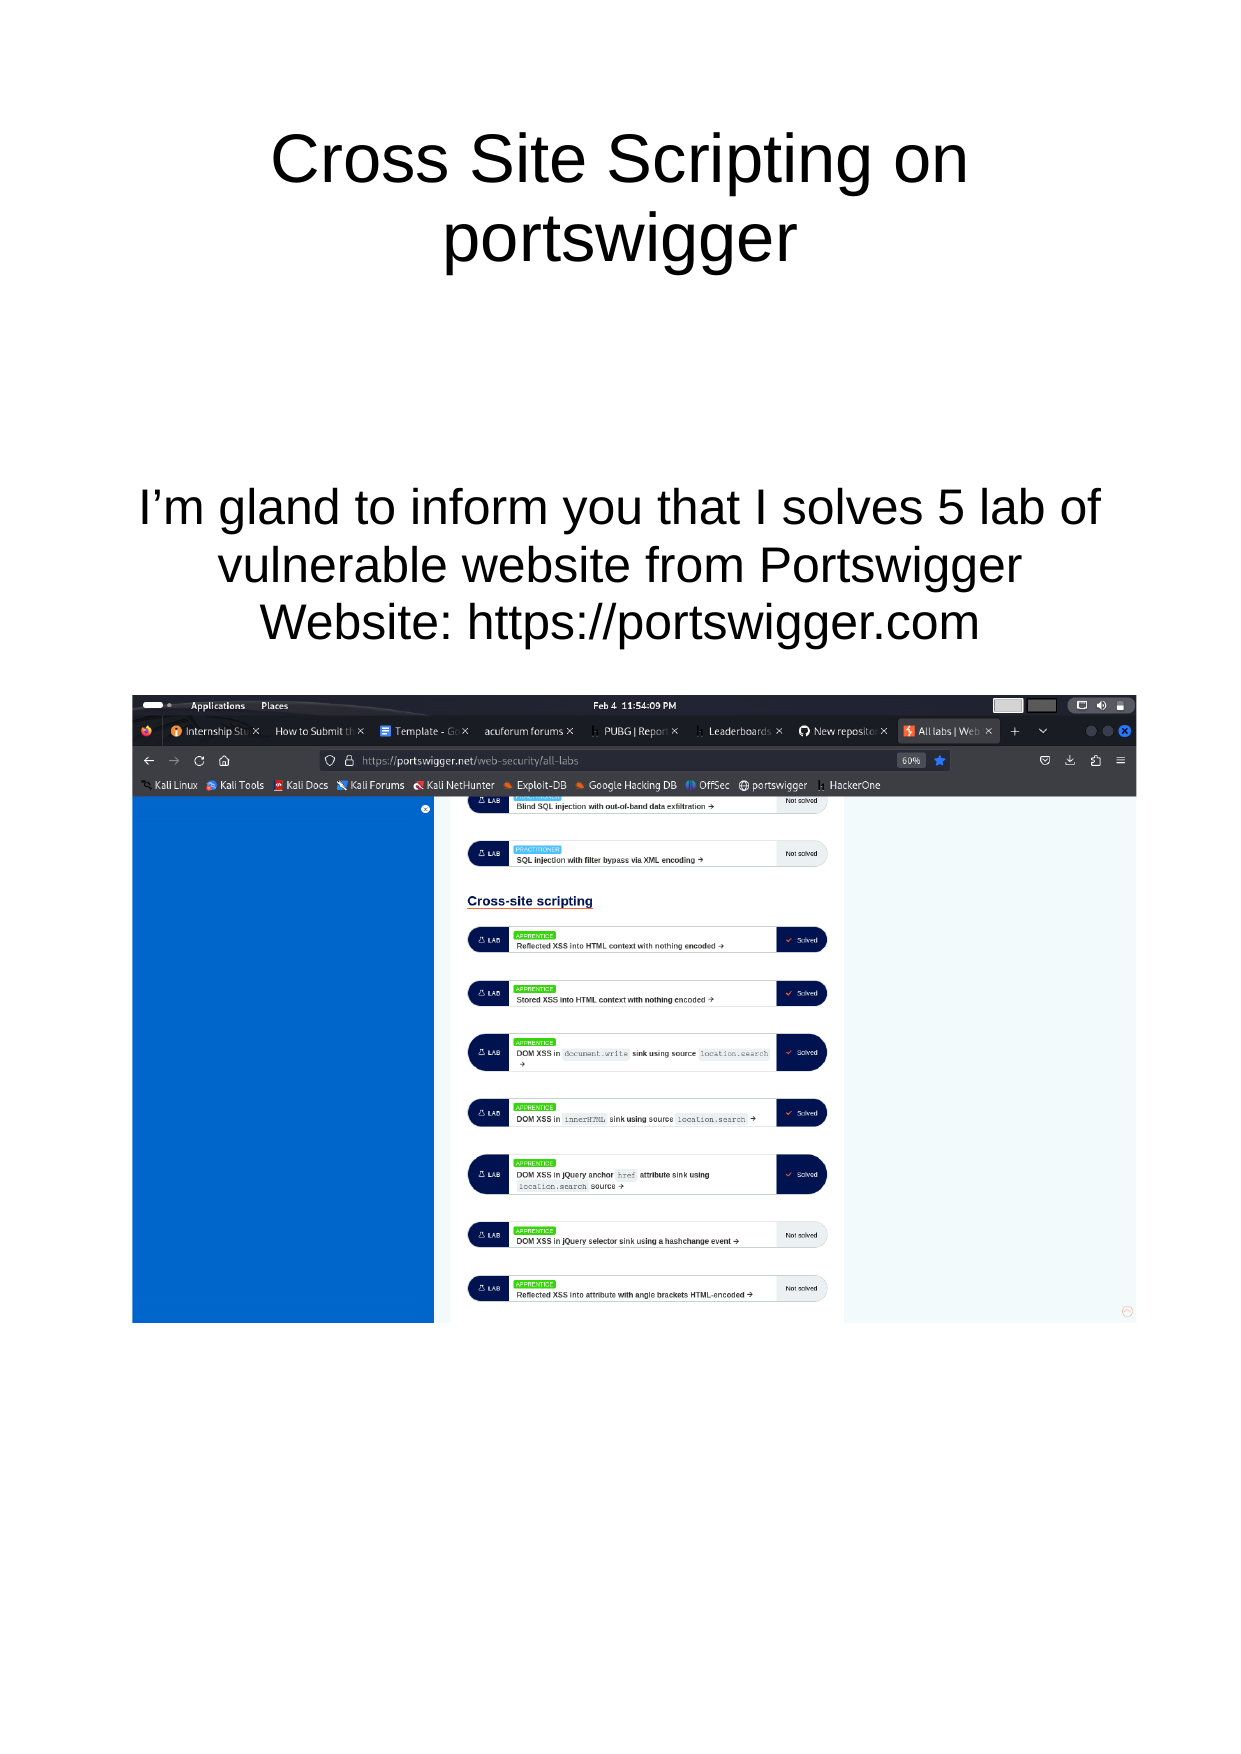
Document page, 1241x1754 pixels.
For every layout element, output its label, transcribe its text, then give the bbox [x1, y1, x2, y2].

picture [132, 695, 1137, 1323]
text Website: https://portswigger.com [118, 592, 1122, 650]
text Cross Site Scripting on portswigger [118, 118, 1122, 276]
text I’m gland to inform you that I solves 5 lab of vulnerable website from Portswigger [118, 477, 1122, 592]
